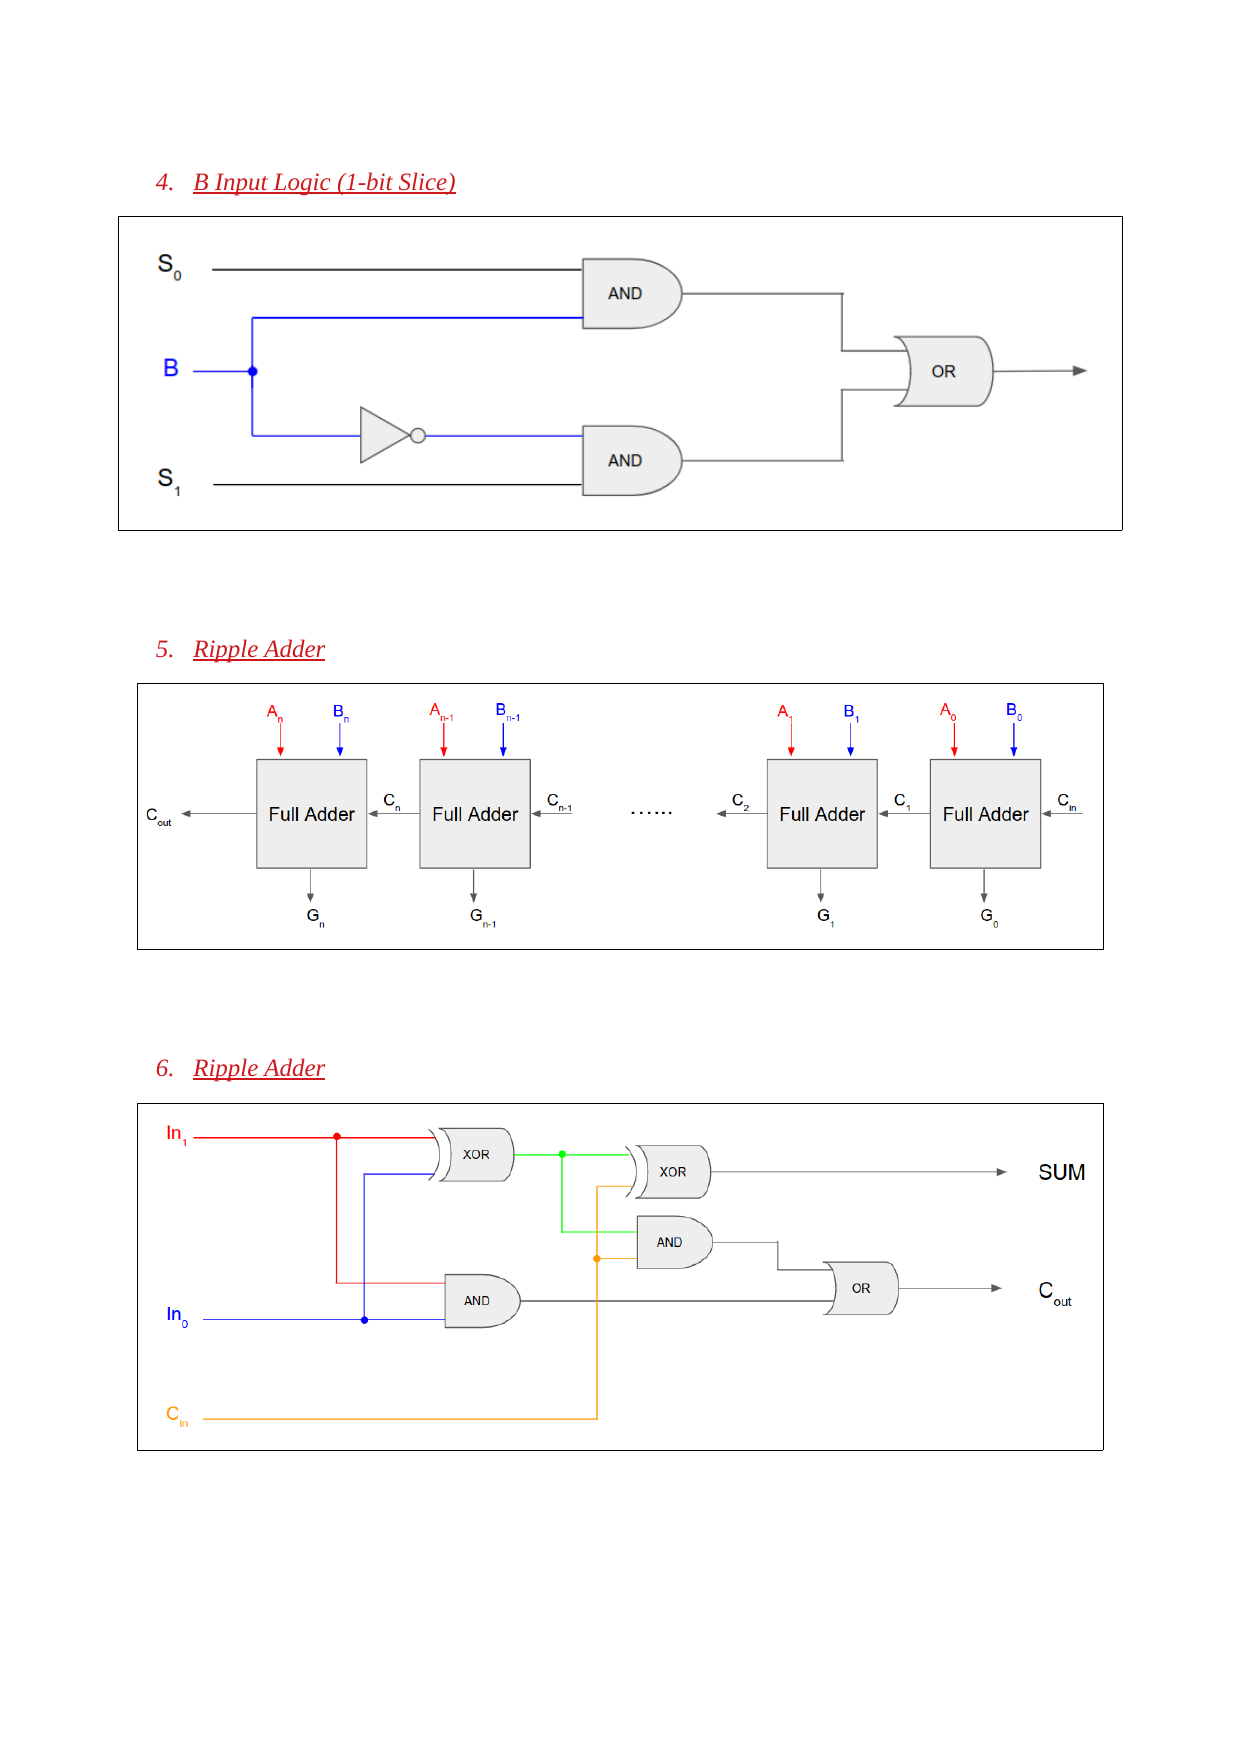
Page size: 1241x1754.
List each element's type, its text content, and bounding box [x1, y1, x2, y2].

list Ripple Adder [156, 1053, 1122, 1082]
picture [140, 1105, 1101, 1447]
picture [140, 686, 1101, 947]
list Ripple Adder [156, 634, 1122, 663]
picture [121, 219, 1119, 528]
list B Input Logic (1-bit Slice) [156, 167, 1122, 196]
